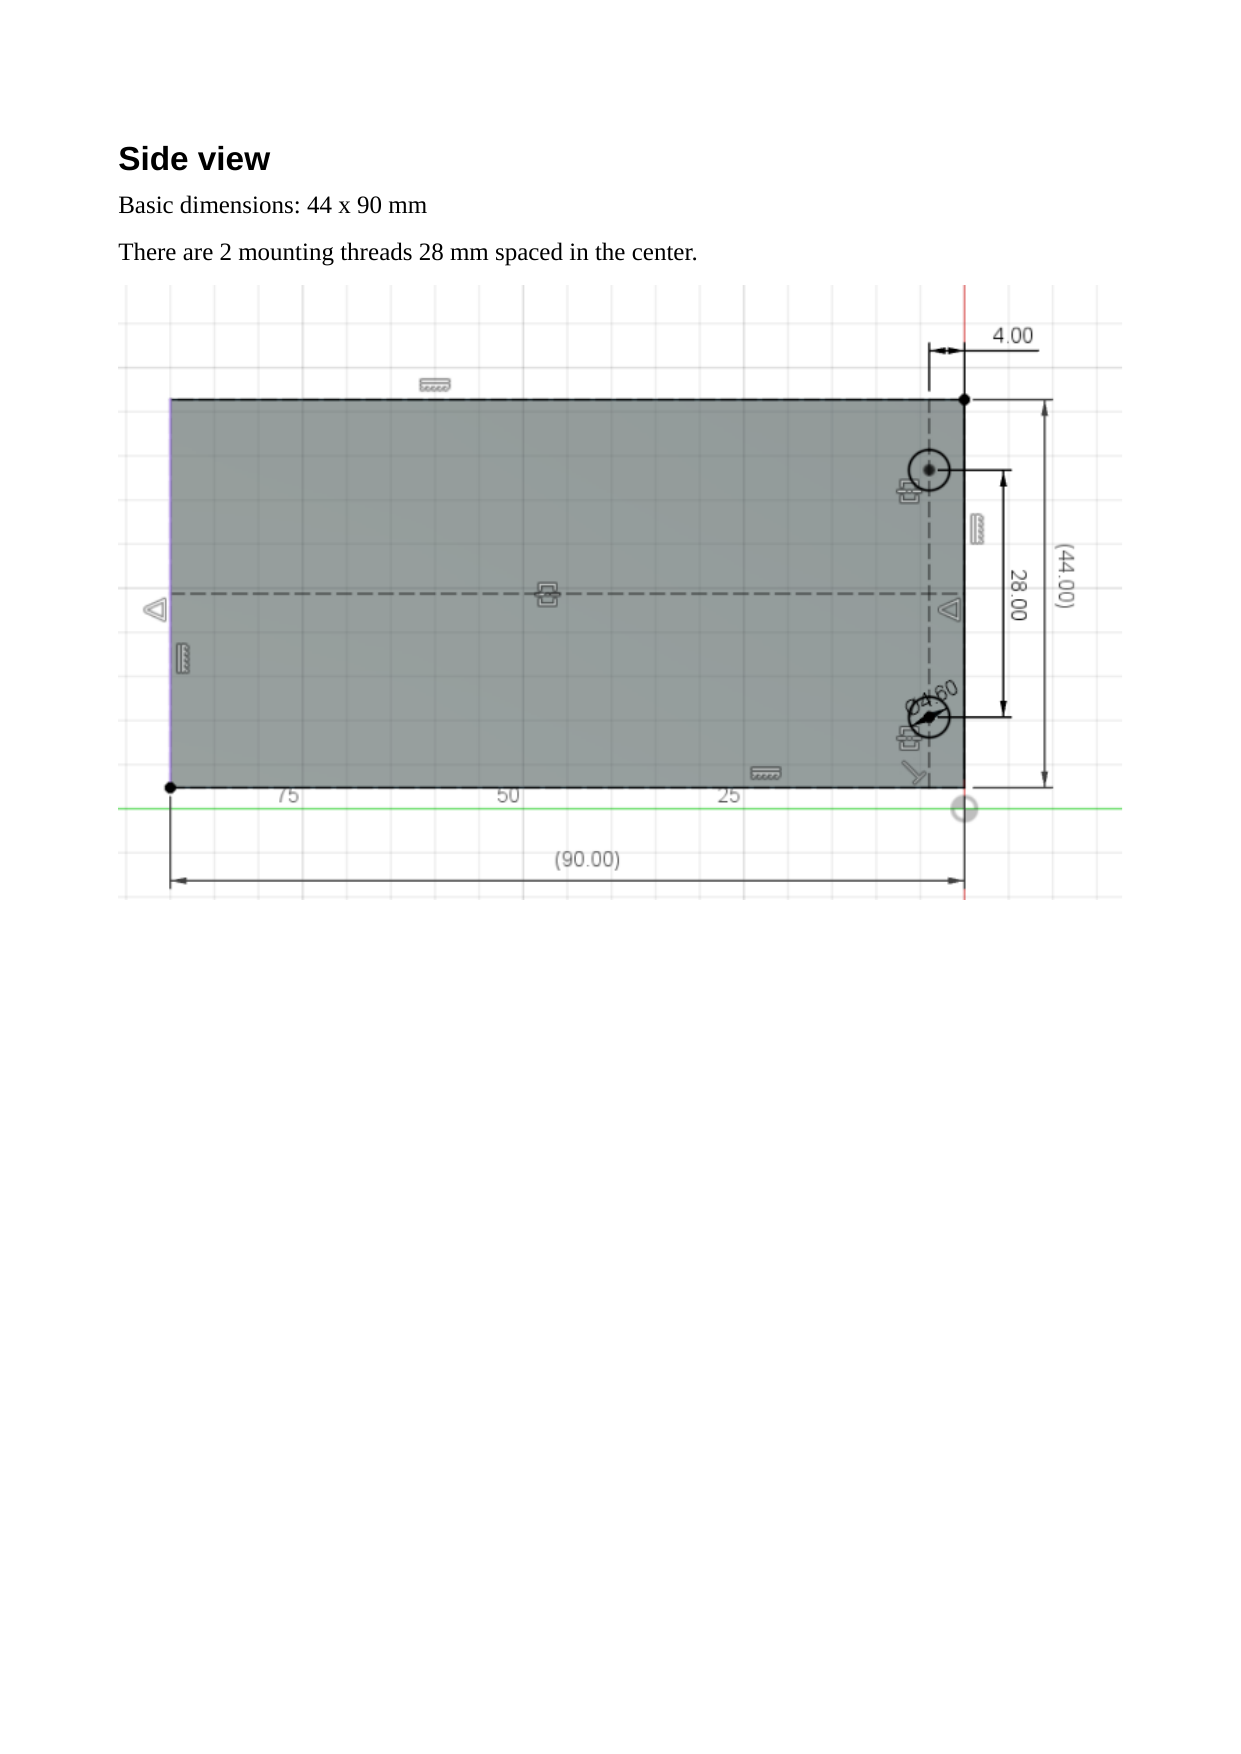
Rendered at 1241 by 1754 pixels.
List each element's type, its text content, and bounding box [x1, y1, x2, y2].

text Basic dimensions: 44 x 90 mm [118, 190, 1122, 219]
text There are 2 mounting threads 28 mm spaced in the center. [118, 237, 1122, 266]
picture [118, 285, 1123, 900]
subtitle Side view [118, 139, 1122, 177]
